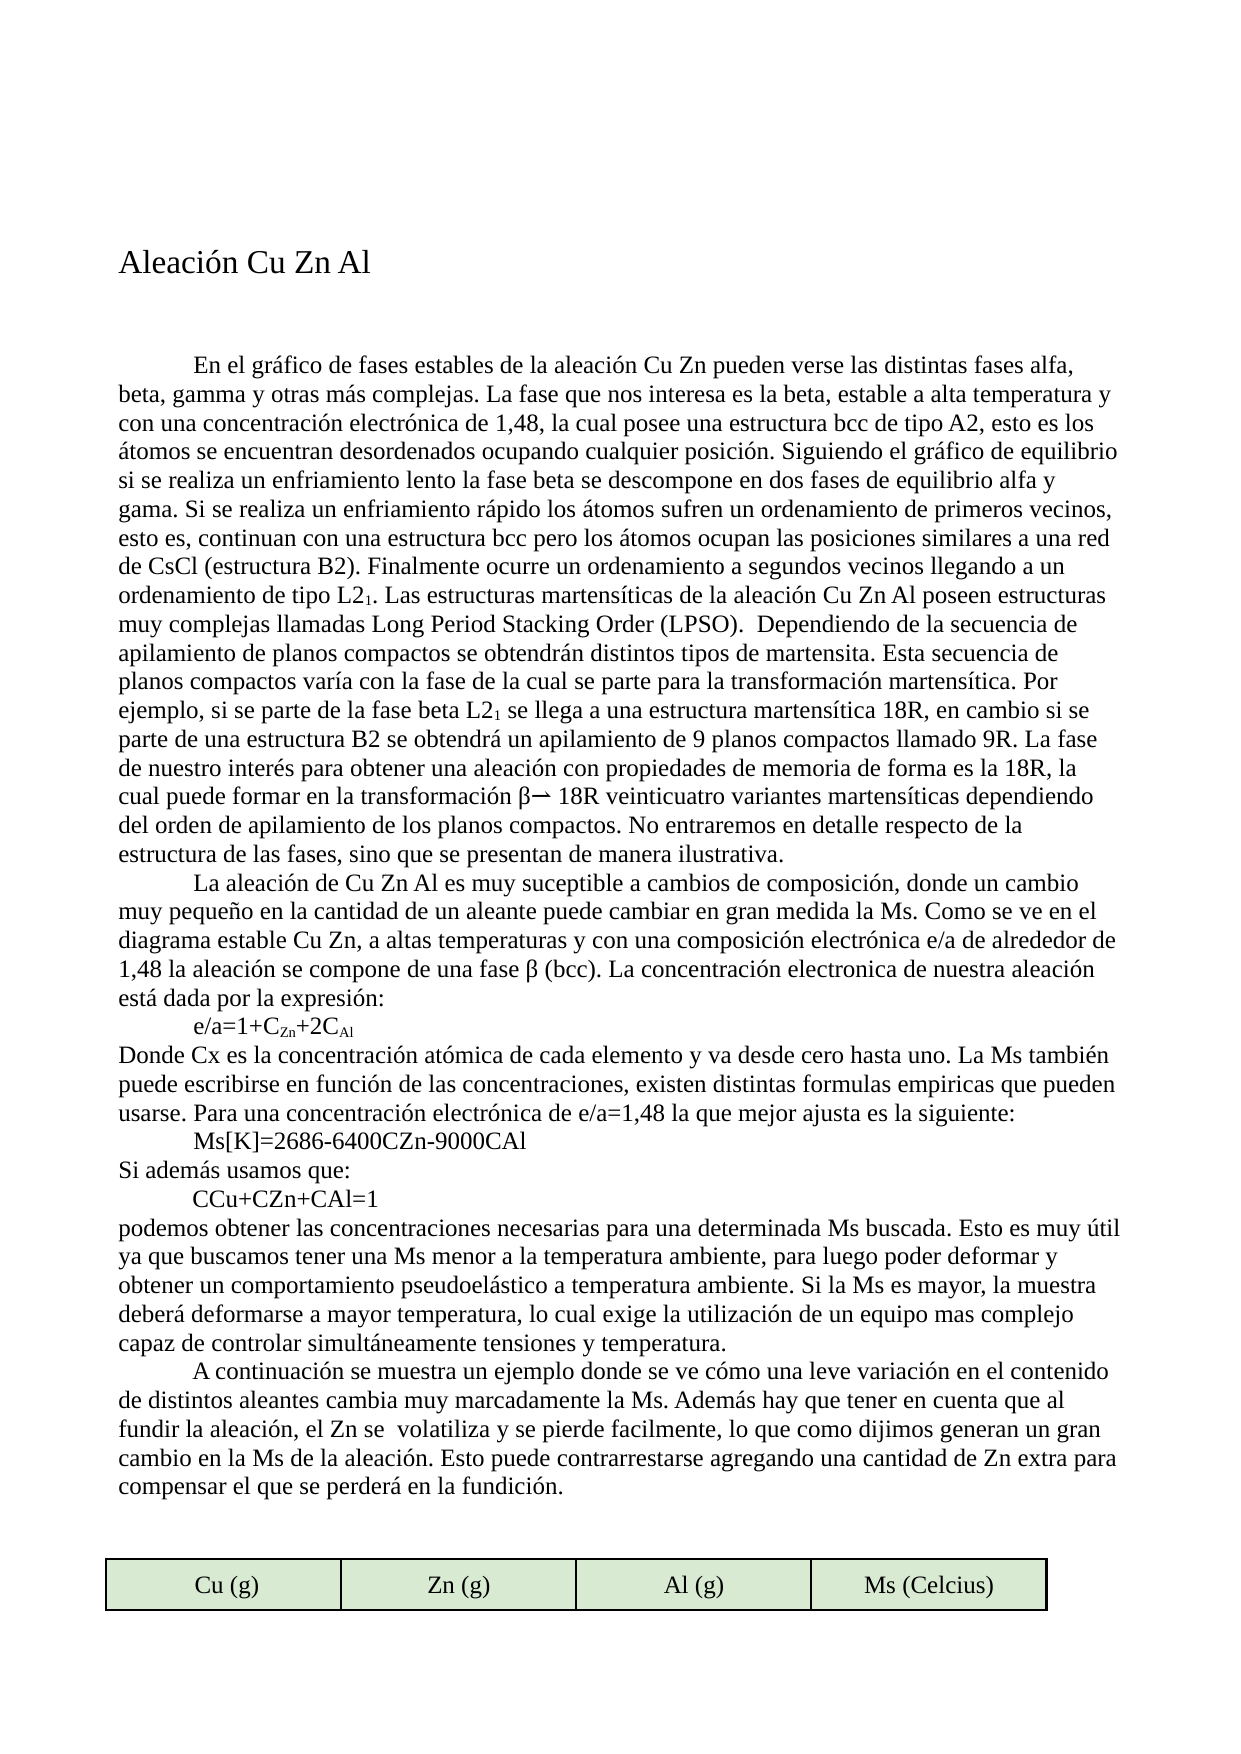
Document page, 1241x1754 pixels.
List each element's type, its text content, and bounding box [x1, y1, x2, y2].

text CCu+CZn+CAl=1 [118, 1184, 1122, 1213]
table_header Ms (Celcius) [812, 1560, 1045, 1609]
table_header Zn (g) [342, 1560, 575, 1609]
text Ms[K]=2686-6400CZn-9000CAl [118, 1126, 1122, 1155]
text e/a=1+CZn+2CAl [118, 1011, 1122, 1040]
text En el gráfico de fases estables de la aleación Cu Zn pueden verse las distintas fases alfa, beta, gamma y otras más complejas. La fase que nos interesa es la beta, estable a alta temperatura y con una concentración electrónica de 1,48, la cual posee una estructura bcc de tipo A2, esto es los átomos se encuentran desordenados ocupando cualquier posición. Siguiendo el gráfico de equilibrio si se realiza un enfriamiento lento la fase beta se descompone en dos fases de equilibrio alfa y gama. Si se realiza un enfriamiento rápido los átomos sufren un ordenamiento de primeros vecinos, esto es, continuan con una estructura bcc pero los átomos ocupan las posiciones similares a una red de CsCl (estructura B2). Finalmente ocurre un ordenamiento a segundos vecinos llegando a un ordenamiento de tipo L21. Las estructuras martensíticas de la aleación Cu Zn Al poseen estructuras muy complejas llamadas Long Period Stacking Order (LPSO). Dependiendo de la secuencia de apilamiento de planos compactos se obtendrán distintos tipos de martensita. Esta secuencia de planos compactos varía con la fase de la cual se parte para la transformación martensítica. Por ejemplo, si se parte de la fase beta L21 se llega a una estructura martensítica 18R, en cambio si se parte de una estructura B2 se obtendrá un apilamiento de 9 planos compactos llamado 9R. La fase de nuestro interés para obtener una aleación con propiedades de memoria de forma es la 18R, la cual puede formar en la transformación β⇀ 18R veinticuatro variantes martensíticas dependiendo del orden de apilamiento de los planos compactos. No entraremos en detalle respecto de la estructura de las fases, sino que se presentan de manera ilustrativa. [118, 350, 1122, 868]
table_header Cu (g) [107, 1560, 340, 1609]
text A continuación se muestra un ejemplo donde se ve cómo una leve variación en el contenido de distintos aleantes cambia muy marcadamente la Ms. Además hay que tener en cuenta que al fundir la aleación, el Zn se volatiliza y se pierde facilmente, lo que como dijimos generan un gran cambio en la Ms de la aleación. Esto puede contrarrestarse agregando una cantidad de Zn extra para compensar el que se perderá en la fundición. [118, 1356, 1122, 1500]
text La aleación de Cu Zn Al es muy suceptible a cambios de composición, donde un cambio muy pequeño en la cantidad de un aleante puede cambiar en gran medida la Ms. Como se ve en el diagrama estable Cu Zn, a altas temperaturas y con una composición electrónica e/a de alrededor de 1,48 la aleación se compone de una fase β (bcc). La concentración electronica de nuestra aleación está dada por la expresión: [118, 868, 1122, 1011]
subtitle Aleación Cu Zn Al [118, 242, 1122, 280]
text Donde Cx es la concentración atómica de cada elemento y va desde cero hasta uno. La Ms también puede escribirse en función de las concentraciones, existen distintas formulas empiricas que pueden usarse. Para una concentración electrónica de e/a=1,48 la que mejor ajusta es la siguiente: [118, 1040, 1122, 1126]
text Si además usamos que: [118, 1155, 1122, 1184]
text podemos obtener las concentraciones necesarias para una determinada Ms buscada. Esto es muy útil ya que buscamos tener una Ms menor a la temperatura ambiente, para luego poder deformar y obtener un comportamiento pseudoelástico a temperatura ambiente. Si la Ms es mayor, la muestra deberá deformarse a mayor temperatura, lo cual exige la utilización de un equipo mas complejo capaz de controlar simultáneamente tensiones y temperatura. [118, 1213, 1122, 1356]
table_header Al (g) [577, 1560, 810, 1609]
